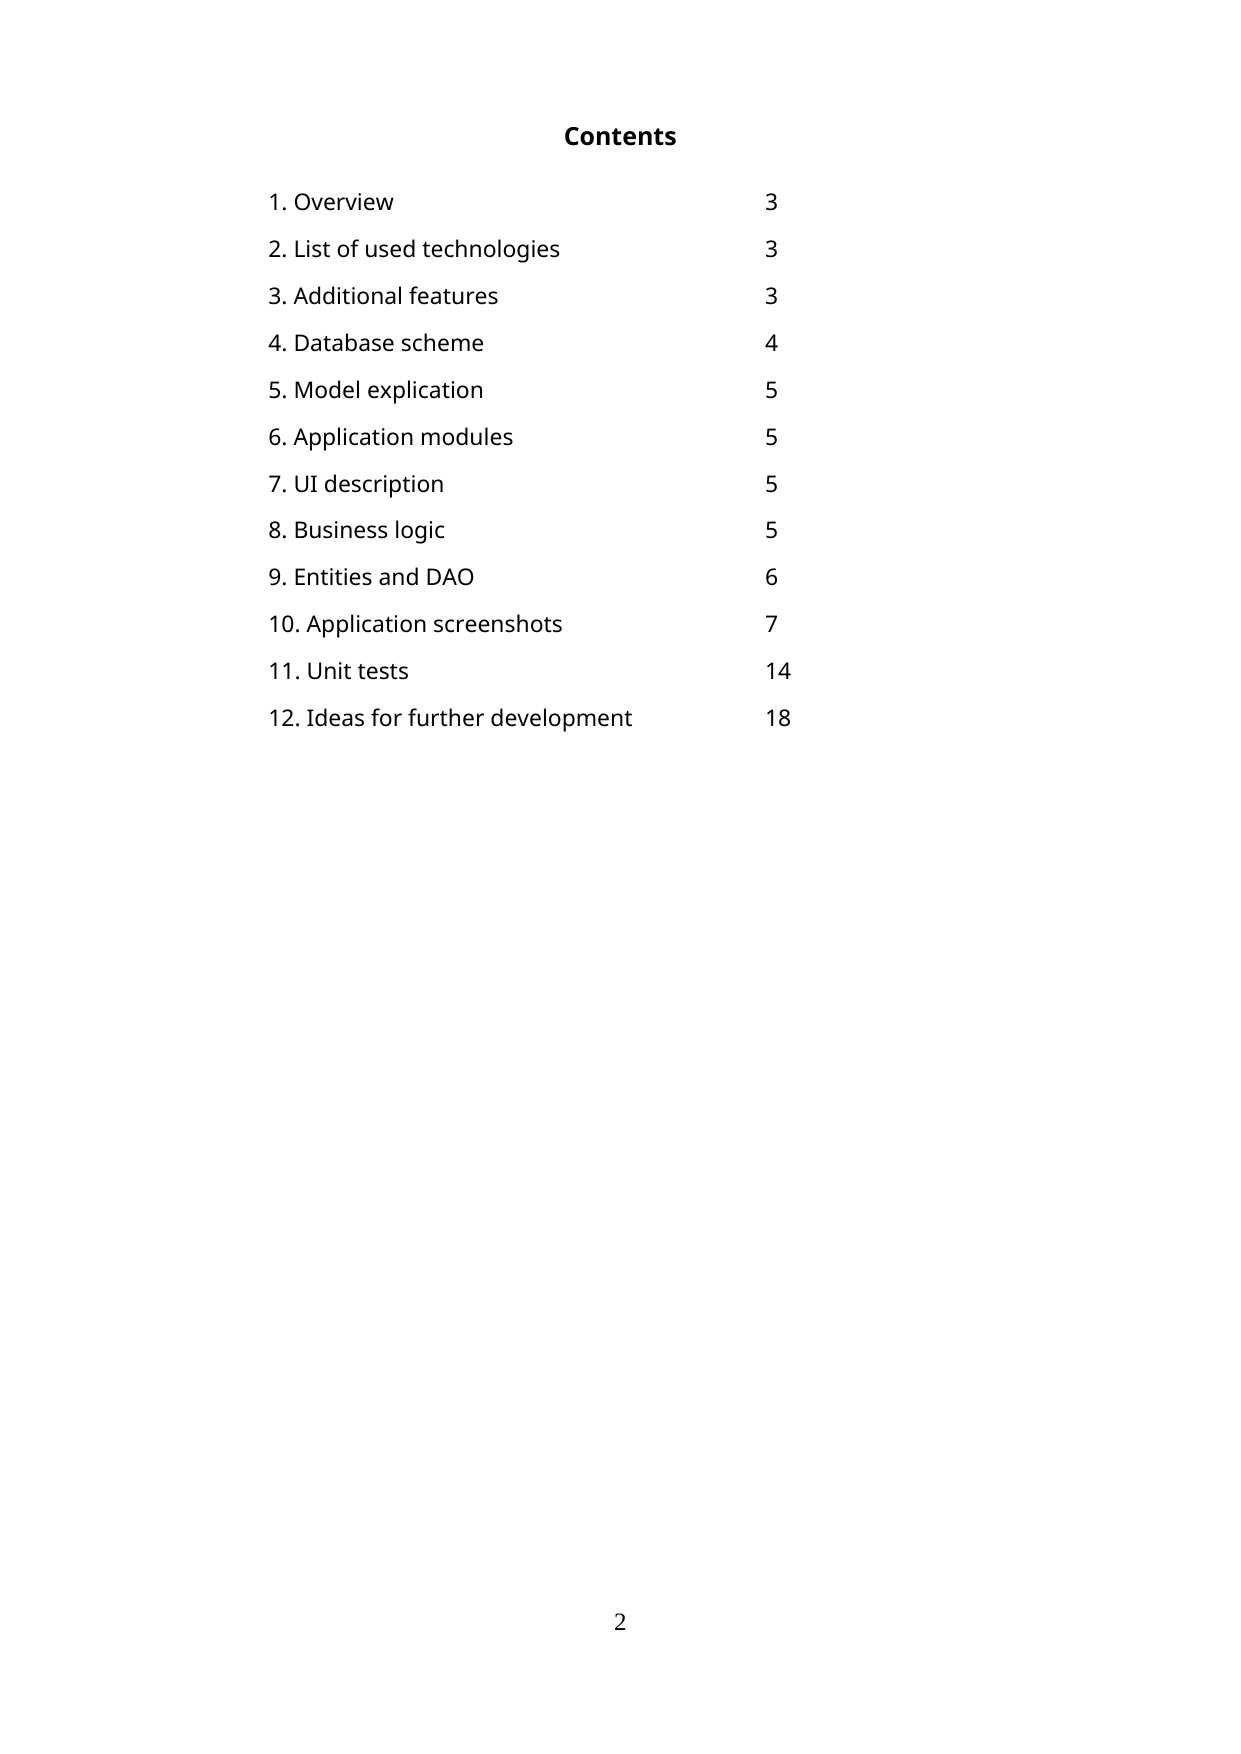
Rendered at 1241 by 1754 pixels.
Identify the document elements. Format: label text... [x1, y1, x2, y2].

text 1. Overview 3 [118, 186, 1122, 217]
text 6. Application modules 5 [118, 421, 1122, 452]
text 7. UI description 5 [118, 467, 1122, 499]
text 10. Application screenshots 7 [118, 608, 1122, 639]
text 9. Entities and DAO 6 [118, 561, 1122, 592]
text 3. Additional features 3 [118, 280, 1122, 311]
text 8. Business logic 5 [118, 514, 1122, 546]
text 4. Database scheme 4 [118, 327, 1122, 358]
text 11. Unit tests 14 [118, 655, 1122, 686]
text Contents [118, 118, 1122, 152]
text 2. List of used technologies 3 [118, 233, 1122, 264]
text 5. Model explication 5 [118, 374, 1122, 405]
text 12. Ideas for further development 18 [118, 702, 1122, 733]
